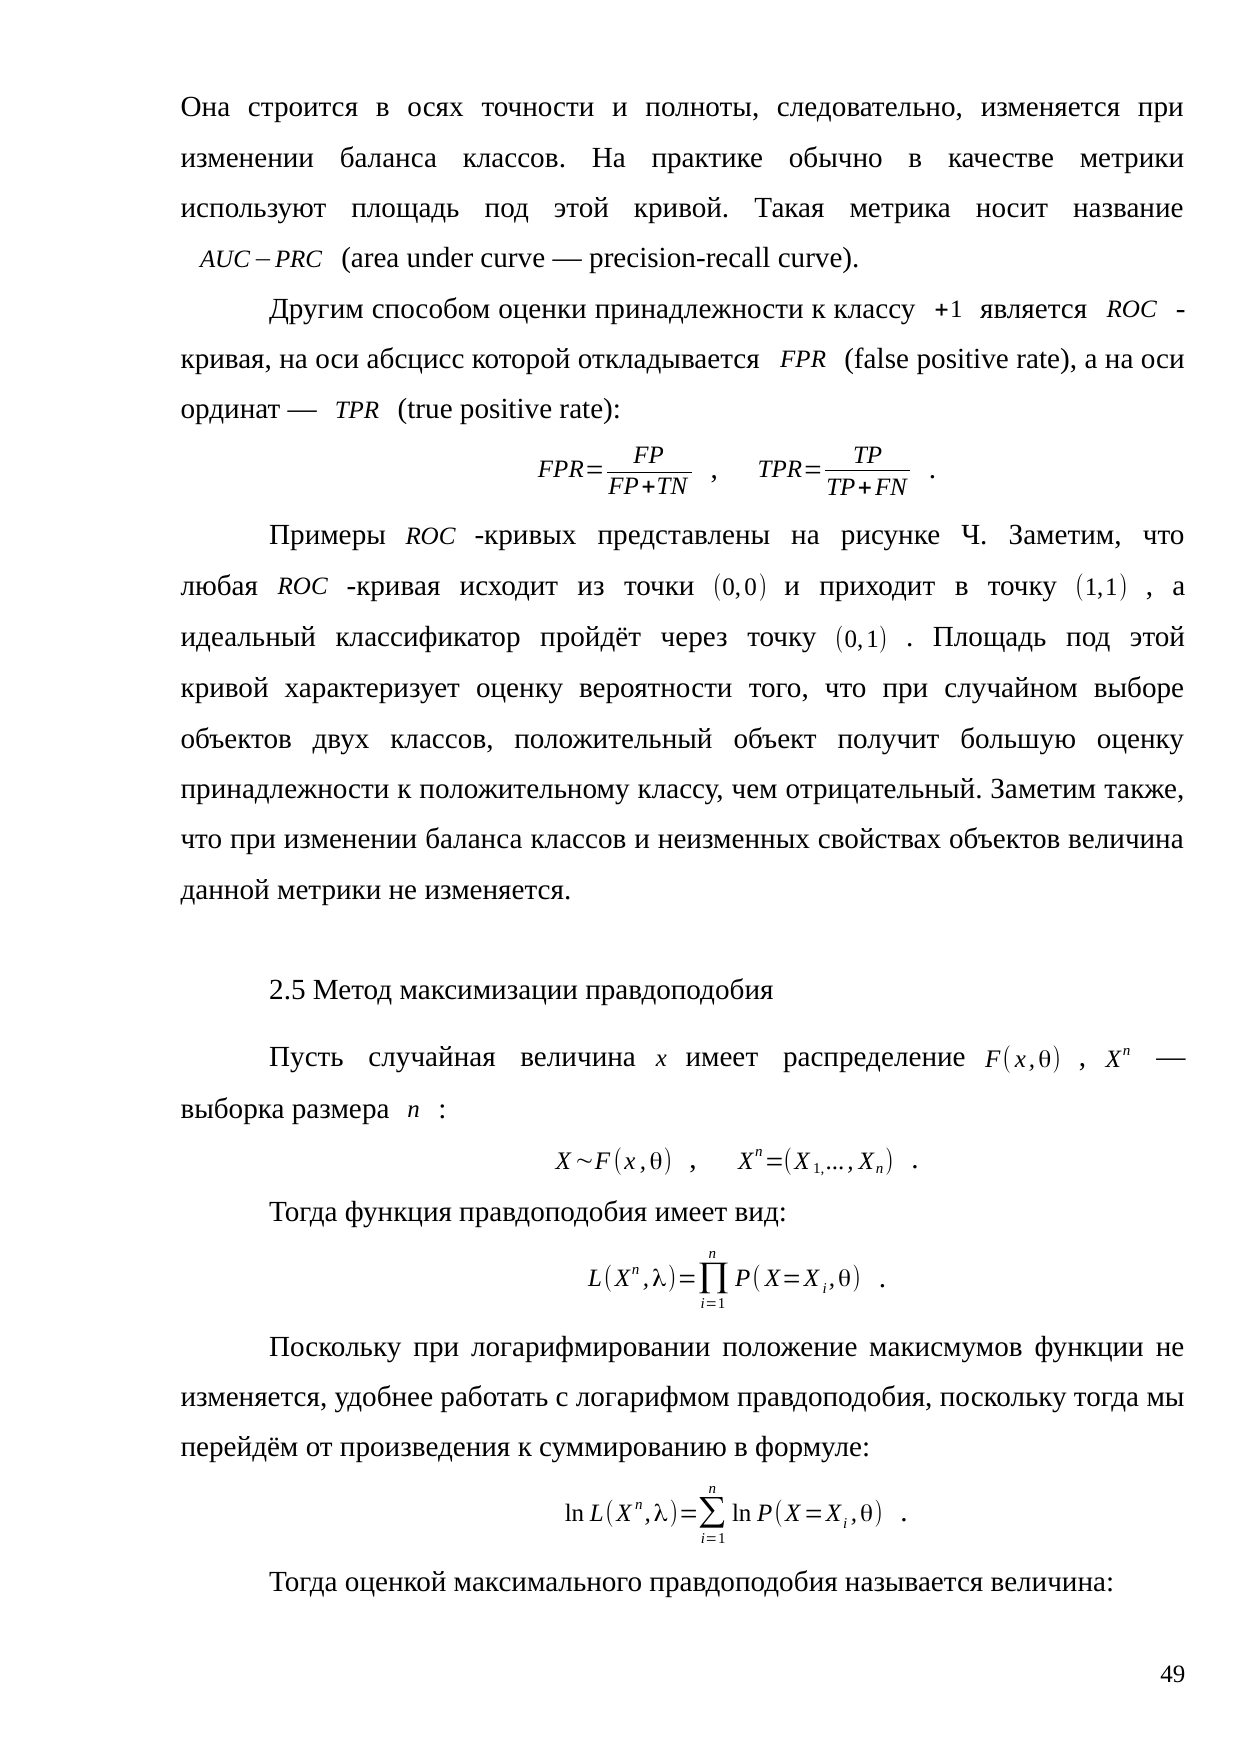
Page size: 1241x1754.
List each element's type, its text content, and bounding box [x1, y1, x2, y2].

text Она строится в осях точности и полноты, следовательно, изменяется при изменении баланса классов. На практике обычно в качестве метрики используют площадь под этой кривой. Такая метрика носит название(area under curve — precision-recall curve). [180, 89, 1185, 274]
text , . [180, 1141, 1185, 1178]
text . [180, 1245, 1185, 1312]
text Тогда оценкой максимального правдоподобия называется величина: [180, 1564, 1185, 1597]
text Тогда функция правдоподобия имеет вид: [180, 1194, 1185, 1228]
text Пусть случайная величинаимеет распределение, — выборка размера: [180, 1039, 1185, 1124]
text Примеры-кривых представлены на рисунке Ч. Заметим, что любая-кривая исходит из точкии приходит в точку, а идеальный классификатор пройдёт через точку. Площадь под этой кривой характеризует оценку вероятности того, что при случайном выборе объектов двух классов, положительный объект получит большую оценку принадлежности к положительному классу, чем отрицательный. Заметим также, что при изменении баланса классов и неизменных свойствах объектов величина данной метрики не изменяется. [180, 517, 1185, 905]
text 2.5 Метод максимизации правдоподобия [180, 972, 1185, 1006]
text , . [180, 442, 1185, 501]
text . [180, 1480, 1185, 1547]
text Поскольку при логарифмировании положение макисмумов функции не изменяется, удобнее работать с логарифмом правдоподобия, поскольку тогда мы перейдём от произведения к суммированию в формуле: [180, 1329, 1185, 1463]
text Другим способом оценки принадлежности к классуявляется-кривая, на оси абсциcc которой откладывается(false positive rate), а на оси ординат —(true positive rate): [180, 291, 1185, 425]
